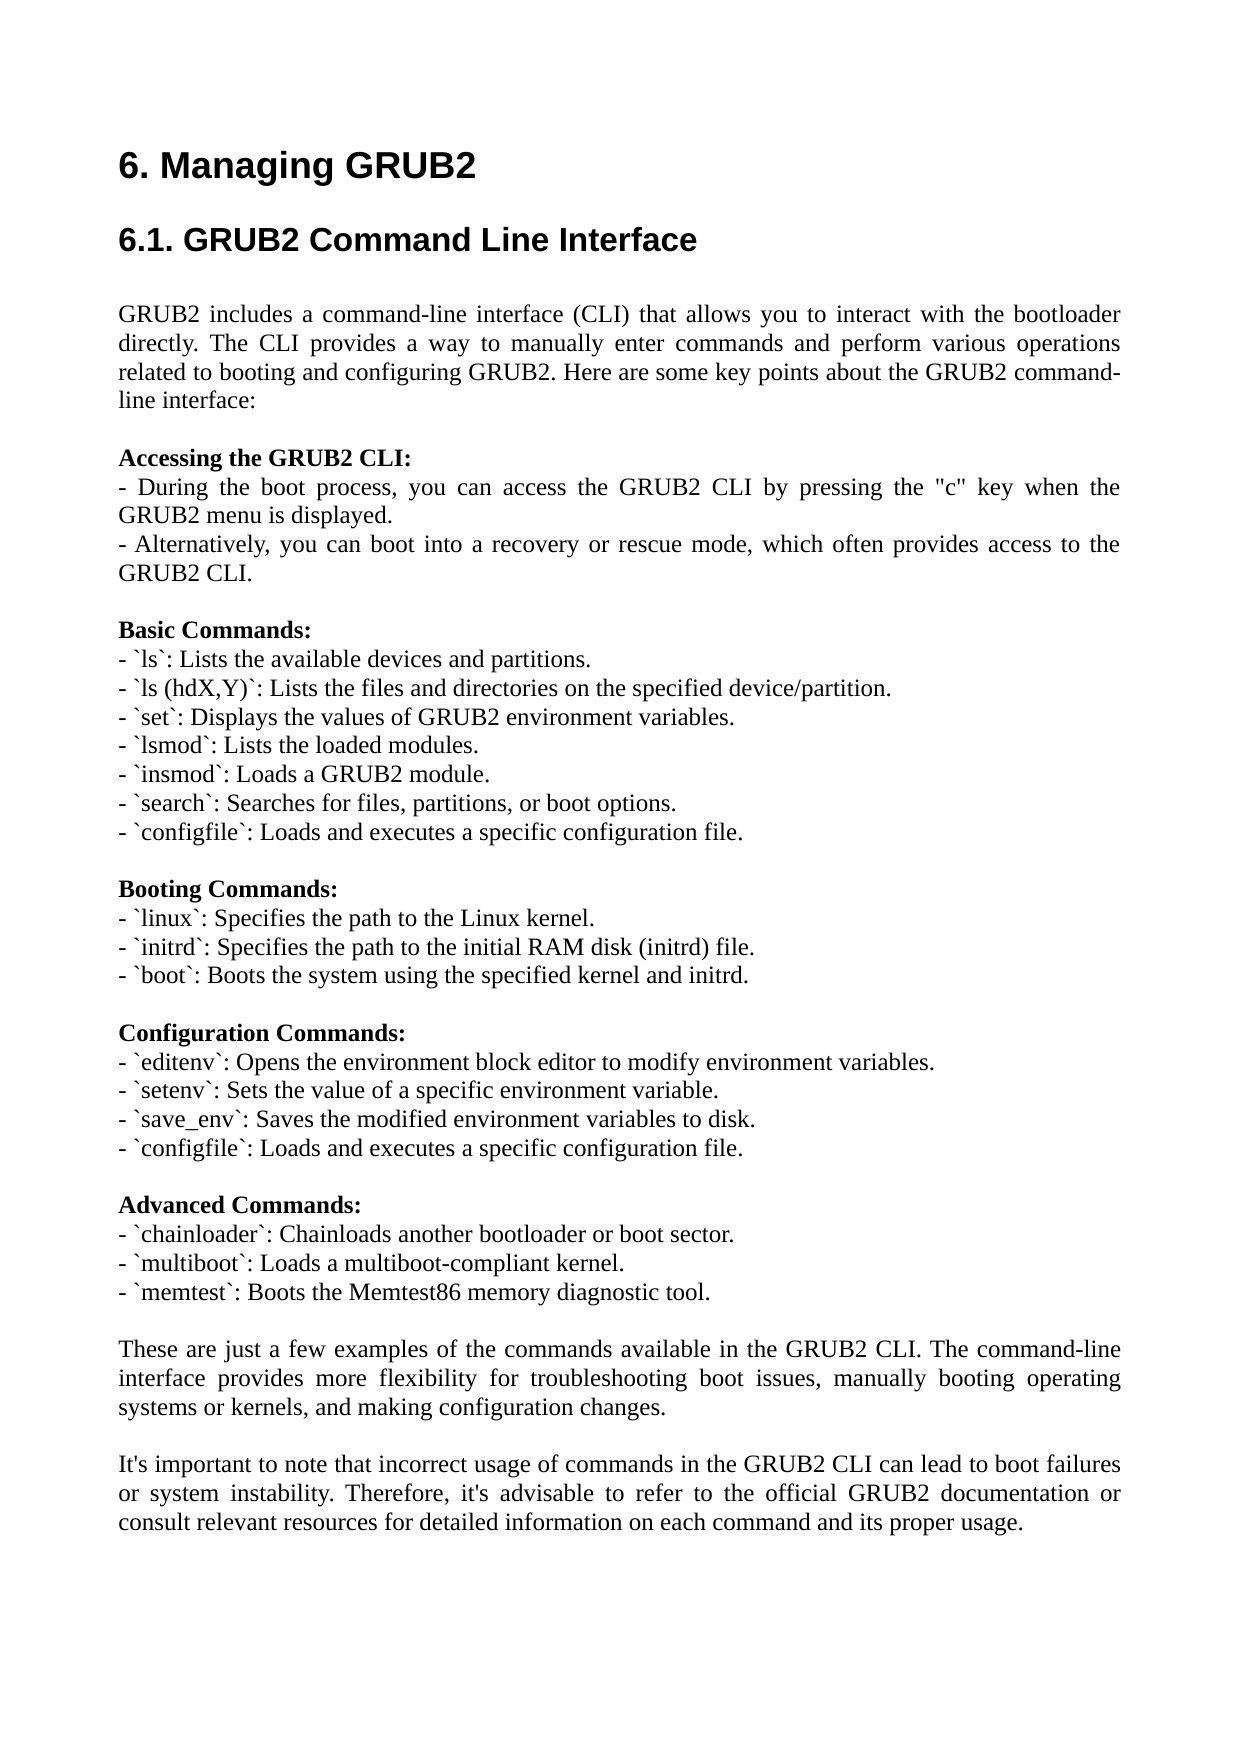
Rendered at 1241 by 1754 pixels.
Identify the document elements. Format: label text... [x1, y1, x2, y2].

text - `memtest`: Boots the Memtest86 memory diagnostic tool. [118, 1277, 1122, 1306]
text - `lsmod`: Lists the loaded modules. [118, 731, 1122, 759]
text Configuration Commands: [118, 1018, 1122, 1047]
text - `ls`: Lists the available devices and partitions. [118, 644, 1122, 673]
text - `linux`: Specifies the path to the Linux kernel. [118, 903, 1122, 932]
text - `multiboot`: Loads a multiboot-compliant kernel. [118, 1248, 1122, 1277]
text - `search`: Searches for files, partitions, or boot options. [118, 788, 1122, 817]
text These are just a few examples of the commands available in the GRUB2 CLI. The command-line interface provides more flexibility for troubleshooting boot issues, manually booting operating systems or kernels, and making configuration changes. [118, 1334, 1122, 1421]
text - `boot`: Boots the system using the specified kernel and initrd. [118, 961, 1122, 989]
text Accessing the GRUB2 CLI: [118, 443, 1122, 472]
text - `editenv`: Opens the environment block editor to modify environment variables. [118, 1047, 1122, 1076]
text - `configfile`: Loads and executes a specific configuration file. [118, 817, 1122, 846]
text - `setenv`: Sets the value of a specific environment variable. [118, 1076, 1122, 1104]
text - `insmod`: Loads a GRUB2 module. [118, 759, 1122, 788]
text - `set`: Displays the values of GRUB2 environment variables. [118, 702, 1122, 731]
text - Alternatively, you can boot into a recovery or rescue mode, which often provides access to the GRUB2 CLI. [118, 529, 1122, 587]
text Advanced Commands: [118, 1191, 1122, 1219]
text - `save_env`: Saves the modified environment variables to disk. [118, 1104, 1122, 1133]
text GRUB2 includes a command-line interface (CLI) that allows you to interact with the bootloader directly. The CLI provides a way to manually enter commands and perform various operations related to booting and configuring GRUB2. Here are some key points about the GRUB2 command-line interface: [118, 299, 1122, 414]
text - `configfile`: Loads and executes a specific configuration file. [118, 1133, 1122, 1162]
text Booting Commands: [118, 874, 1122, 903]
text - `chainloader`: Chainloads another bootloader or boot sector. [118, 1219, 1122, 1248]
subtitle 6. Managing GRUB2 [118, 143, 1122, 186]
subtitle 6.1. GRUB2 Command Line Interface [118, 219, 1122, 258]
text It's important to note that incorrect usage of commands in the GRUB2 CLI can lead to boot failures or system instability. Therefore, it's advisable to refer to the official GRUB2 documentation or consult relevant resources for detailed information on each command and its proper usage. [118, 1449, 1122, 1536]
text - During the boot process, you can access the GRUB2 CLI by pressing the "c" key when the GRUB2 menu is displayed. [118, 472, 1122, 529]
text - `ls (hdX,Y)`: Lists the files and directories on the specified device/partition. [118, 673, 1122, 702]
text Basic Commands: [118, 616, 1122, 644]
text - `initrd`: Specifies the path to the initial RAM disk (initrd) file. [118, 932, 1122, 961]
